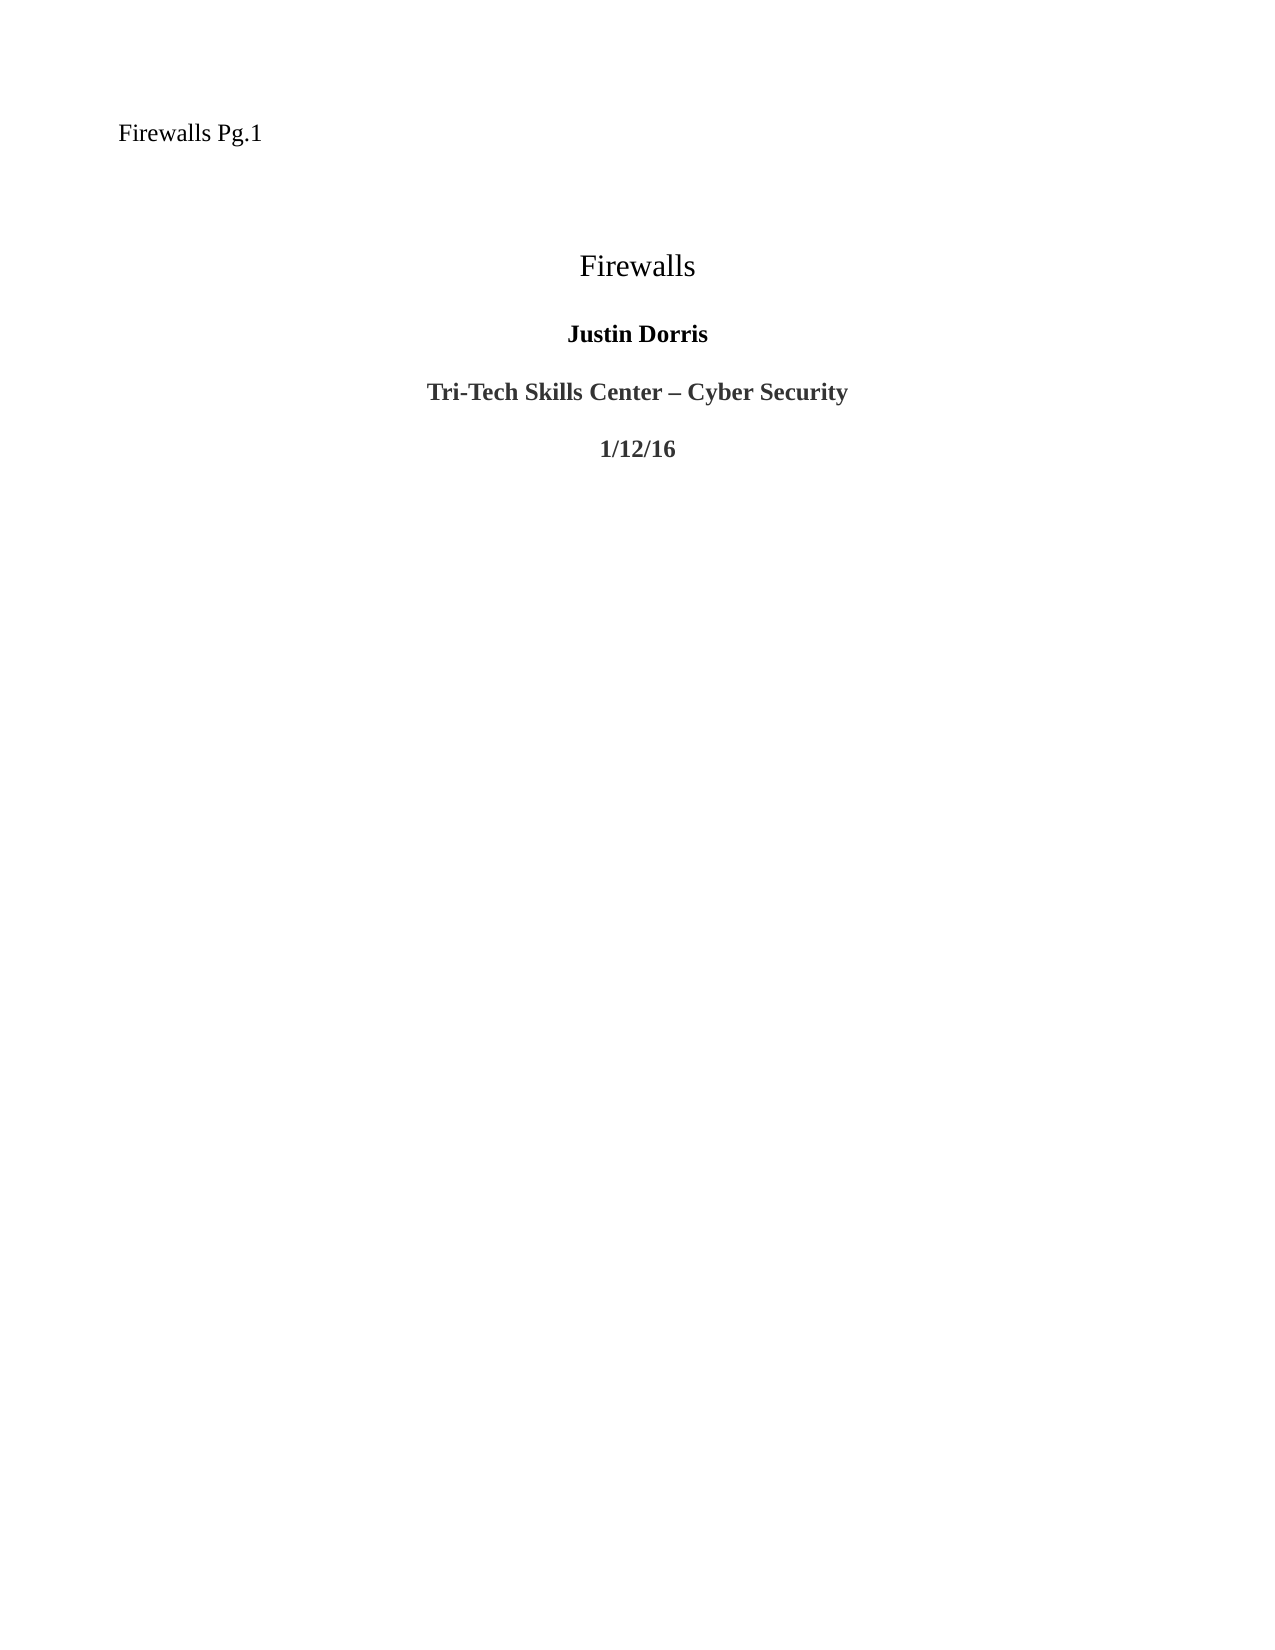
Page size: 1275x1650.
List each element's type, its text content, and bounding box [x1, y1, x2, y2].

text Justin Dorris [118, 319, 1157, 348]
text Firewalls Pg.1 [118, 118, 1157, 147]
text 1/12/16 [118, 434, 1157, 463]
text Tri-Tech Skills Center – Cyber Security [118, 377, 1157, 406]
text Firewalls [118, 247, 1157, 283]
